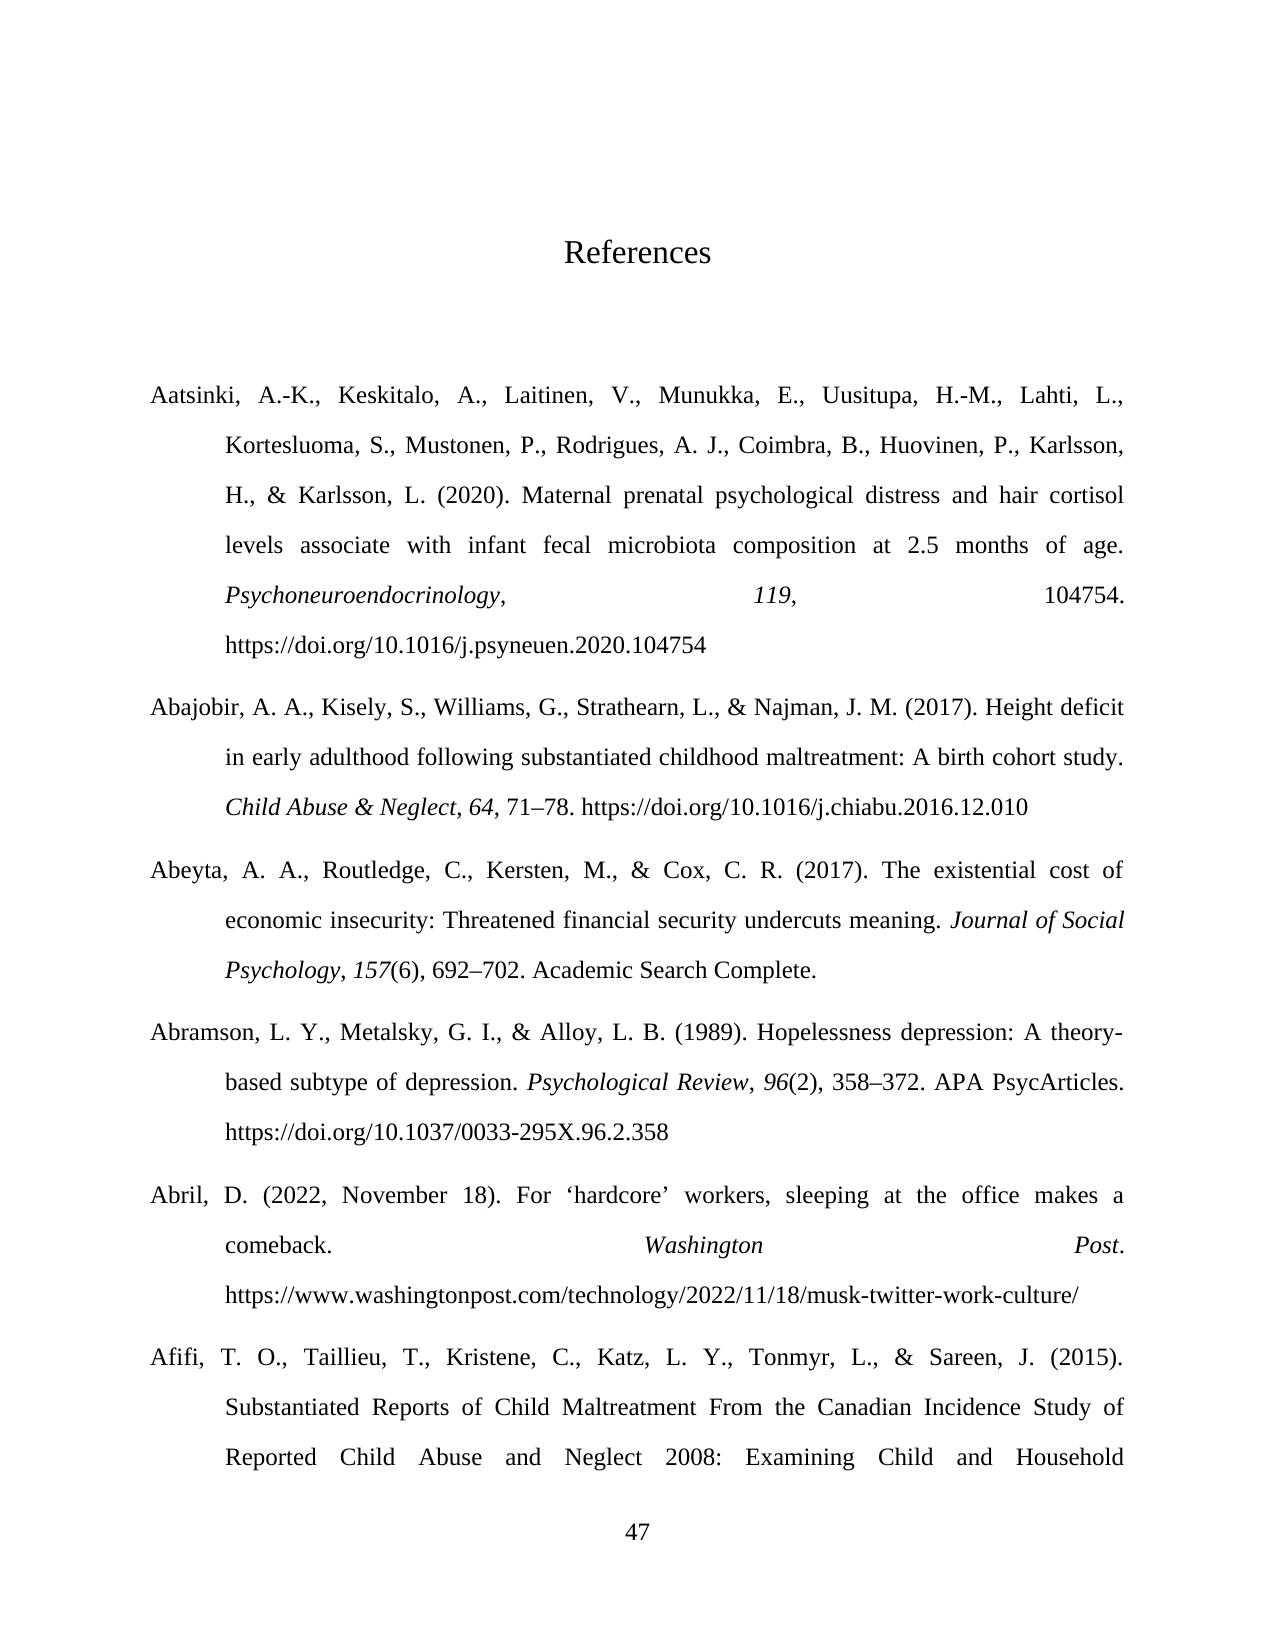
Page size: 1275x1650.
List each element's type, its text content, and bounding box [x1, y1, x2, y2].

text Abeyta, A. A., Routledge, C., Kersten, M., & Cox, C. R. (2017). The existential cost of economic insecurity: Threatened financial security undercuts meaning. Journal of Social Psychology, 157(6), 692–702. Academic Search Complete. [150, 833, 1125, 983]
text Abramson, L. Y., Metalsky, G. I., & Alloy, L. B. (1989). Hopelessness depression: A theory-based subtype of depression. Psychological Review, 96(2), 358–372. APA PsycArticles. https://doi.org/10.1037/0033-295X.96.2.358 [150, 996, 1125, 1146]
text Afifi, T. O., Taillieu, T., Kristene, C., Katz, L. Y., Tonmyr, L., & Sareen, J. (2015). Substantiated Reports of Child Maltreatment From the Canadian Incidence Study of Reported Child Abuse and Neglect 2008: Examining Child and Household [150, 1321, 1125, 1471]
text Abril, D. (2022, November 18). For ‘hardcore’ workers, sleeping at the office makes a comeback. Washington Post. https://www.washingtonpost.com/technology/2022/11/18/musk-twitter-work-culture/ [150, 1158, 1125, 1308]
text Aatsinki, A.-K., Keskitalo, A., Laitinen, V., Munukka, E., Uusitupa, H.-M., Lahti, L., Kortesluoma, S., Mustonen, P., Rodrigues, A. J., Coimbra, B., Huovinen, P., Karlsson, H., & Karlsson, L. (2020). Maternal prenatal psychological distress and hair cortisol levels associate with infant fecal microbiota composition at 2.5 months of age. Psychoneuroendocrinology, 119, 104754. https://doi.org/10.1016/j.psyneuen.2020.104754 [150, 358, 1125, 658]
subtitle References [150, 232, 1125, 270]
text Abajobir, A. A., Kisely, S., Williams, G., Strathearn, L., & Najman, J. M. (2017). Height deficit in early adulthood following substantiated childhood maltreatment: A birth cohort study. Child Abuse & Neglect, 64, 71–78. https://doi.org/10.1016/j.chiabu.2016.12.010 [150, 671, 1125, 821]
